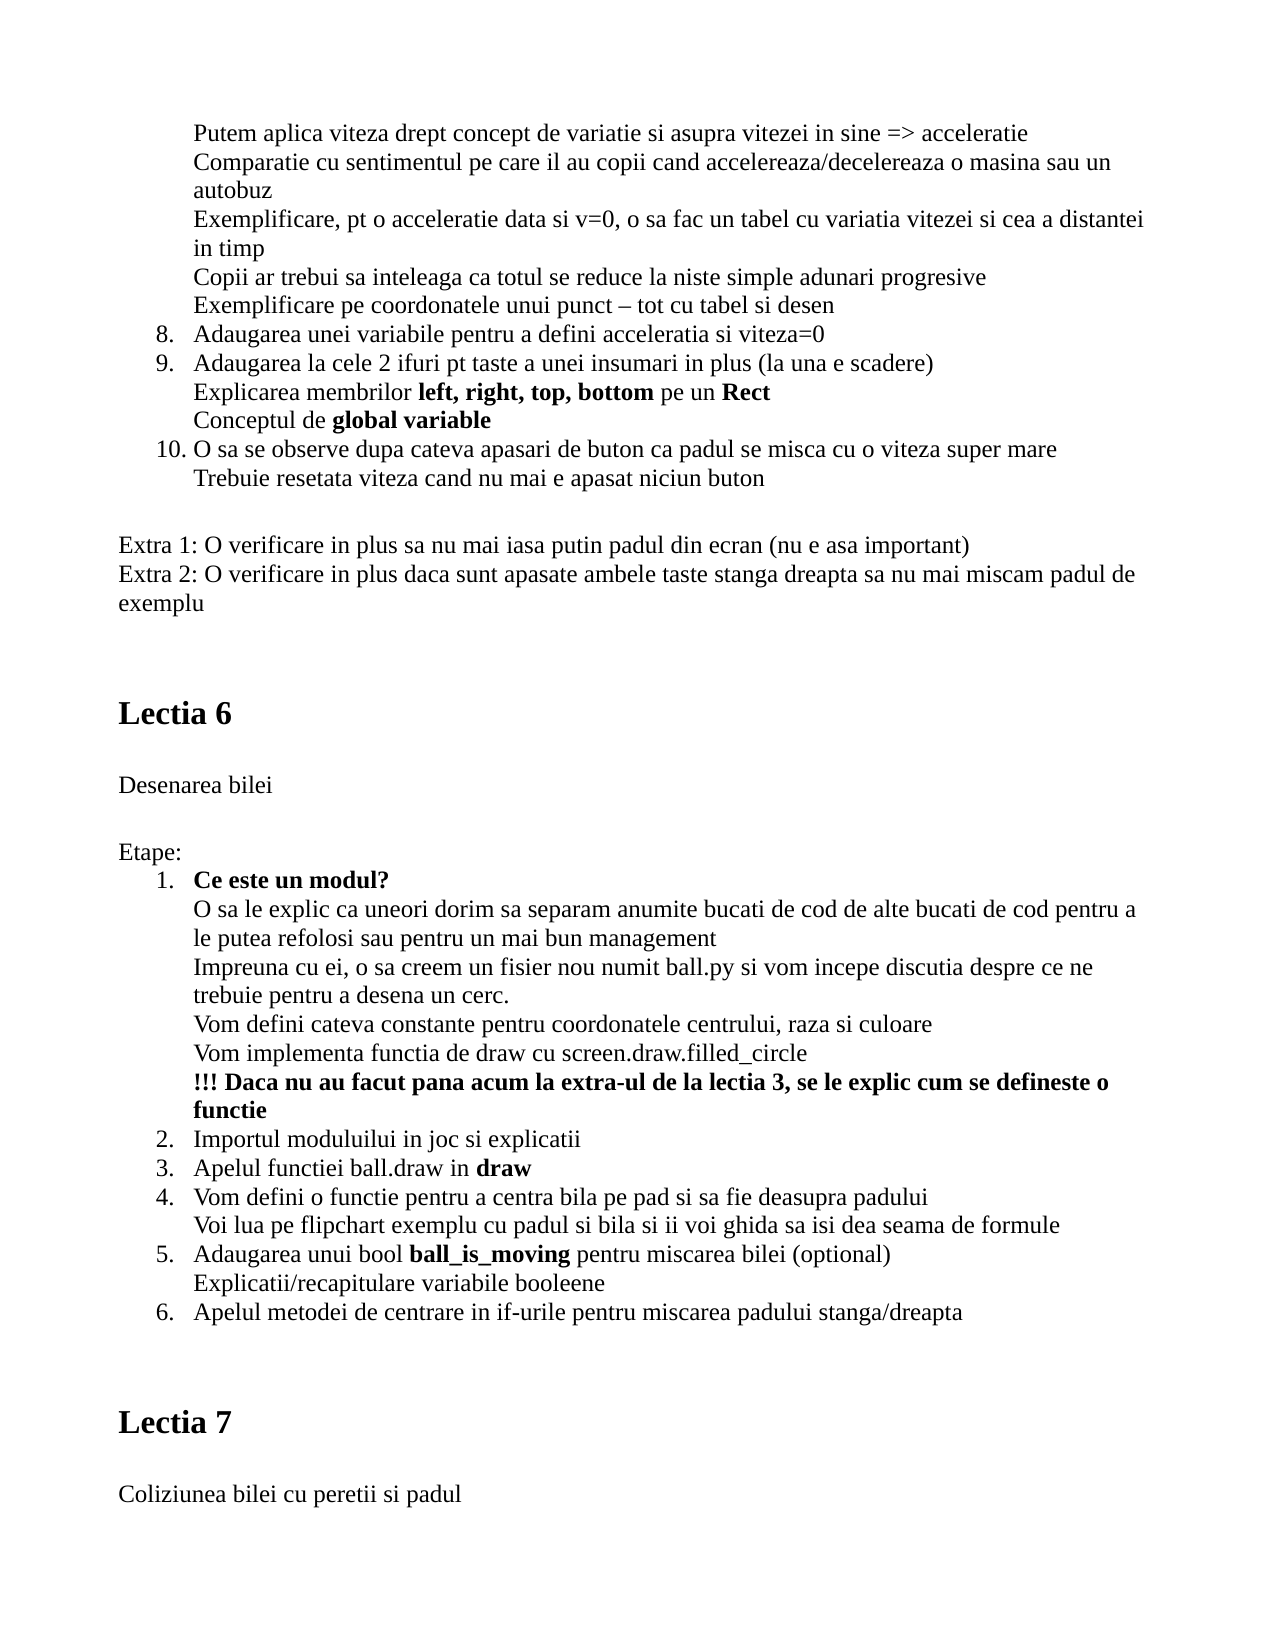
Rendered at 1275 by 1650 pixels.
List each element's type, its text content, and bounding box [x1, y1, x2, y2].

list O sa se observe dupa cateva apasari de buton ca padul se misca cu o viteza super mare Trebuie resetata viteza cand nu mai e apasat niciun buton [156, 434, 1157, 492]
text Lectia 6 [118, 693, 1157, 731]
text Lectia 7 [118, 1402, 1157, 1441]
list Ce este un modul? [156, 866, 1157, 894]
text Coliziunea bilei cu peretii si padul [118, 1479, 1157, 1508]
text Desenarea bilei [118, 770, 1157, 798]
list Adaugarea unui bool ball_is_moving pentru miscarea bilei (optional) Explicatii/recapitulare variabile booleene [156, 1239, 1157, 1297]
list Adaugarea la cele 2 ifuri pt taste a unei insumari in plus (la una e scadere) Explicarea membrilor left, right, top, bottom pe un Rect Conceptul de global variable [156, 348, 1157, 434]
text Extra 2: O verificare in plus daca sunt apasate ambele taste stanga dreapta sa nu mai miscam padul de exemplu [118, 559, 1157, 616]
text Extra 1: O verificare in plus sa nu mai iasa putin padul din ecran (nu e asa important) [118, 530, 1157, 559]
list Vom defini o functie pentru a centra bila pe pad si sa fie deasupra padului Voi lua pe flipchart exemplu cu padul si bila si ii voi ghida sa isi dea seama de formule [156, 1182, 1157, 1239]
list Importul moduluilui in joc si explicatii [156, 1124, 1157, 1153]
list Adaugarea unei variabile pentru a defini acceleratia si viteza=0 [156, 319, 1157, 348]
list Apelul functiei ball.draw in draw [156, 1153, 1157, 1182]
text Etape: [118, 837, 1157, 866]
list O sa le explic ca uneori dorim sa separam anumite bucati de cod de alte bucati de cod pentru a le putea refolosi sau pentru un mai bun management Impreuna cu ei, o sa creem un fisier nou numit ball.py si vom incepe discutia despre ce ne trebuie pentru a desena un cerc. Vom defini cateva constante pentru coordonatele centrului, raza si culoare Vom implementa functia de draw cu screen.draw.filled_circle !!! Daca nu au facut pana acum la extra-ul de la lectia 3, se le explic cum se defineste o functie [156, 894, 1157, 1124]
list Apelul metodei de centrare in if-urile pentru miscarea padului stanga/dreapta [156, 1297, 1157, 1326]
list Putem aplica viteza drept concept de variatie si asupra vitezei in sine => acceleratie Comparatie cu sentimentul pe care il au copii cand accelereaza/decelereaza o masina sau un autobuz Exemplificare, pt o acceleratie data si v=0, o sa fac un tabel cu variatia vitezei si cea a distantei in timp Copii ar trebui sa inteleaga ca totul se reduce la niste simple adunari progresive Exemplificare pe coordonatele unui punct – tot cu tabel si desen [156, 118, 1157, 319]
